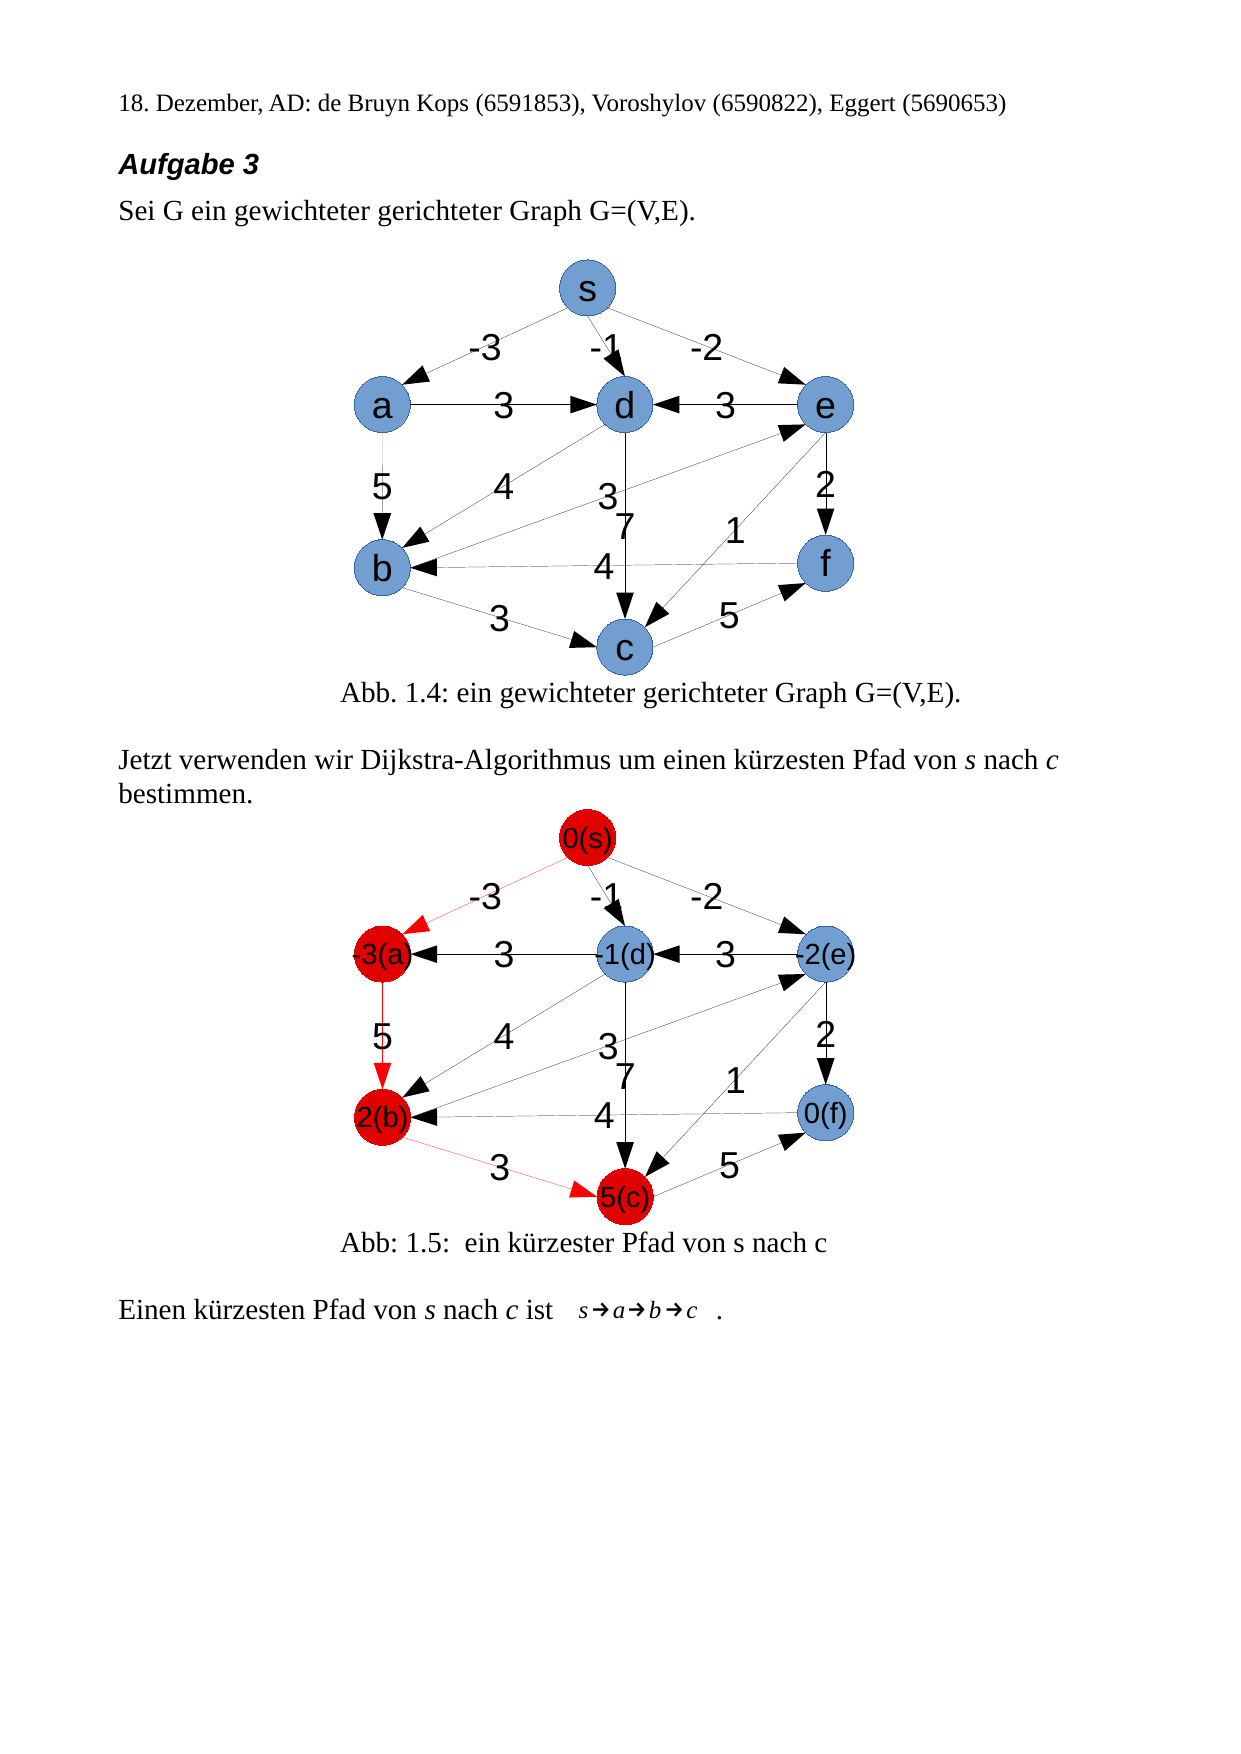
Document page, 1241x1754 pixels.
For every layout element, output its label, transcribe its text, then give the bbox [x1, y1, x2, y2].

text Jetzt verwenden wir Dijkstra-Algorithmus um einen kürzesten Pfad von s nach c bestimmen. [118, 742, 1122, 809]
text Einen kürzesten Pfad von s nach c ist . [118, 1292, 1122, 1326]
text Abb: 1.5: ein kürzester Pfad von s nach c [118, 809, 1122, 1258]
subtitle Aufgabe 3 [118, 147, 1122, 180]
text Abb. 1.4: ein gewichteter gerichteter Graph G=(V,E). [118, 260, 1122, 709]
text Sei G ein gewichteter gerichteter Graph G=(V,E). [118, 193, 1122, 226]
